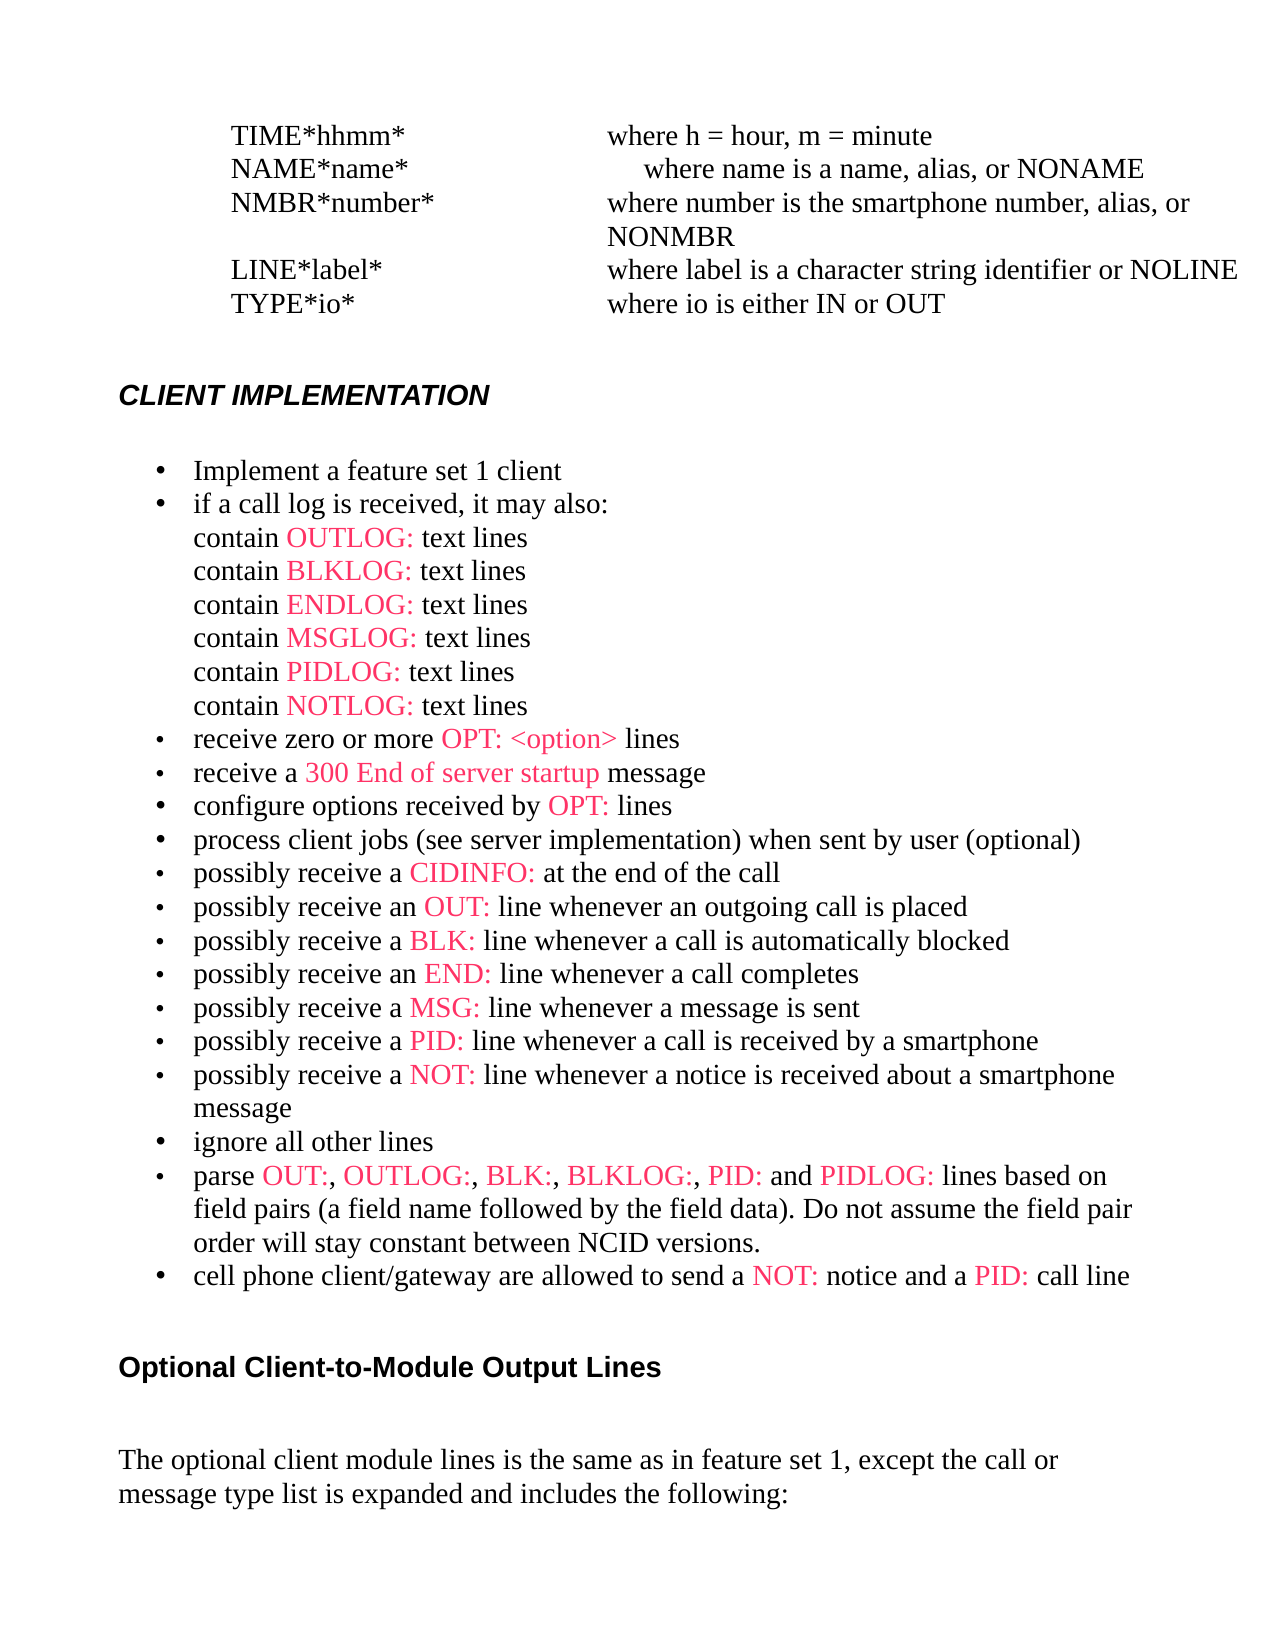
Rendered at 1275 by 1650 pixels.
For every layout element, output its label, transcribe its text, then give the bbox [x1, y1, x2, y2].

list receive a 300 End of server startup message [156, 755, 1157, 788]
table_cell LINE*label* [118, 252, 494, 286]
table_cell where h = hour, m = minute [494, 118, 1275, 152]
list possibly receive a CIDINFO: at the end of the call [156, 856, 1157, 889]
list process client jobs (see server implementation) when sent by user (optional) [156, 822, 1157, 856]
table_cell where label is a character string identifier or NOLINE [494, 252, 1275, 286]
list cell phone client/gateway are allowed to send a NOT: notice and a PID: call line [156, 1258, 1157, 1292]
list ignore all other lines [156, 1124, 1157, 1158]
list possibly receive an END: line whenever a call completes [156, 956, 1157, 990]
list contain BLKLOG: text lines [156, 553, 1157, 587]
table_cell where io is either IN or OUT [494, 286, 1275, 319]
table_cell NMBR*number* [118, 185, 494, 252]
text The optional client module lines is the same as in feature set 1, except the call or message type list is expanded and includes the following: [118, 1442, 1157, 1509]
list possibly receive a PID: line whenever a call is received by a smartphone [156, 1023, 1157, 1057]
list possibly receive an OUT: line whenever an outgoing call is placed [156, 889, 1157, 923]
list possibly receive a BLK: line whenever a call is automatically blocked [156, 923, 1157, 956]
table_cell where name is a name, alias, or NONAME [494, 152, 1275, 185]
list contain OUTLOG: text lines [156, 520, 1157, 553]
list contain NOTLOG: text lines [156, 688, 1157, 721]
list configure options received by OPT: lines [156, 788, 1157, 822]
table_cell TYPE*io* [118, 286, 494, 319]
table_cell NAME*name* [118, 152, 494, 185]
list possibly receive a NOT: line whenever a notice is received about a smartphone message [156, 1057, 1157, 1124]
list if a call log is received, it may also: [156, 486, 1157, 520]
list contain ENDLOG: text lines contain MSGLOG: text lines [156, 587, 1157, 654]
list possibly receive a MSG: line whenever a message is sent [156, 990, 1157, 1023]
table_cell where number is the smartphone number, alias, or NONMBR [494, 185, 1275, 252]
subtitle CLIENT IMPLEMENTATION [118, 378, 1157, 411]
list parse OUT:, OUTLOG:, BLK:, BLKLOG:, PID: and PIDLOG: lines based on field pairs (a field name followed by the field data). Do not assume the field pair order will stay constant between NCID versions. [156, 1158, 1157, 1258]
list contain PIDLOG: text lines [156, 654, 1157, 688]
list Implement a feature set 1 client [156, 453, 1157, 486]
table_cell TIME*hhmm* [118, 118, 494, 152]
subtitle Optional Client-to-Module Output Lines [118, 1350, 1157, 1384]
list receive zero or more OPT: <option> lines [156, 721, 1157, 755]
